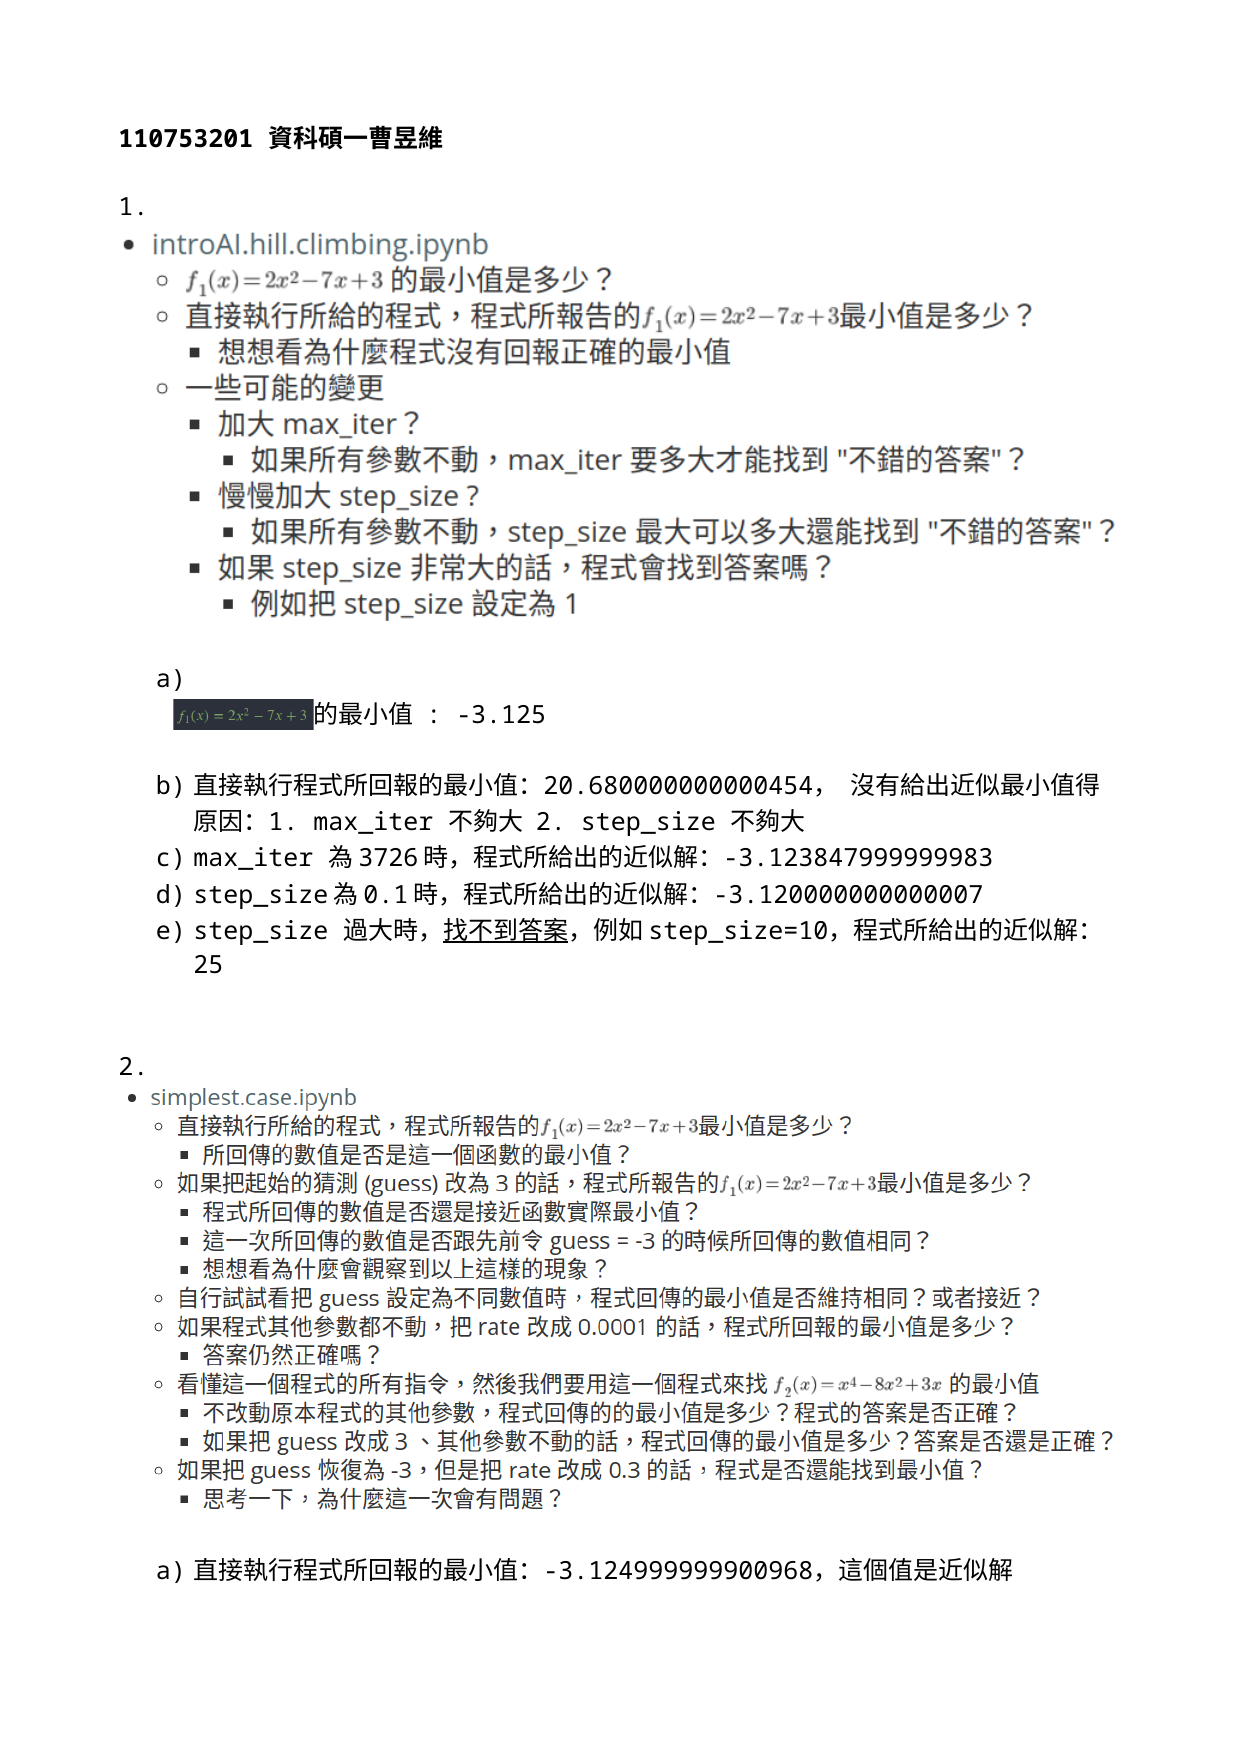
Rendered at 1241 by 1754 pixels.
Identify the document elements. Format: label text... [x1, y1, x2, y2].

text 2. [118, 1049, 1122, 1082]
list 直接執行程式所回報的最小值：20.680000000000454， 沒有給出近似最小值得原因：1. max_iter 不夠大 2. step_size 不夠大 [156, 765, 1122, 838]
text 110753201 資科碩一曹昱維 [118, 118, 1122, 154]
picture [118, 222, 1123, 627]
list max_iter 為3726時，程式所給出的近似解：-3.123847999999983 [156, 838, 1122, 874]
list step_size為0.1時，程式所給出的近似解：-3.120000000000007 [156, 874, 1122, 910]
list 直接執行程式所回報的最小值：-3.124999999900968，這個值是近似解 [156, 1551, 1122, 1587]
text 的最小值 : -3.125 [118, 695, 1122, 731]
picture [173, 699, 314, 730]
picture [118, 1082, 1123, 1517]
text 1. [118, 188, 1122, 222]
list step_size 過大時，找不到答案，例如step_size=10，程式所給出的近似解：25 [156, 910, 1122, 981]
